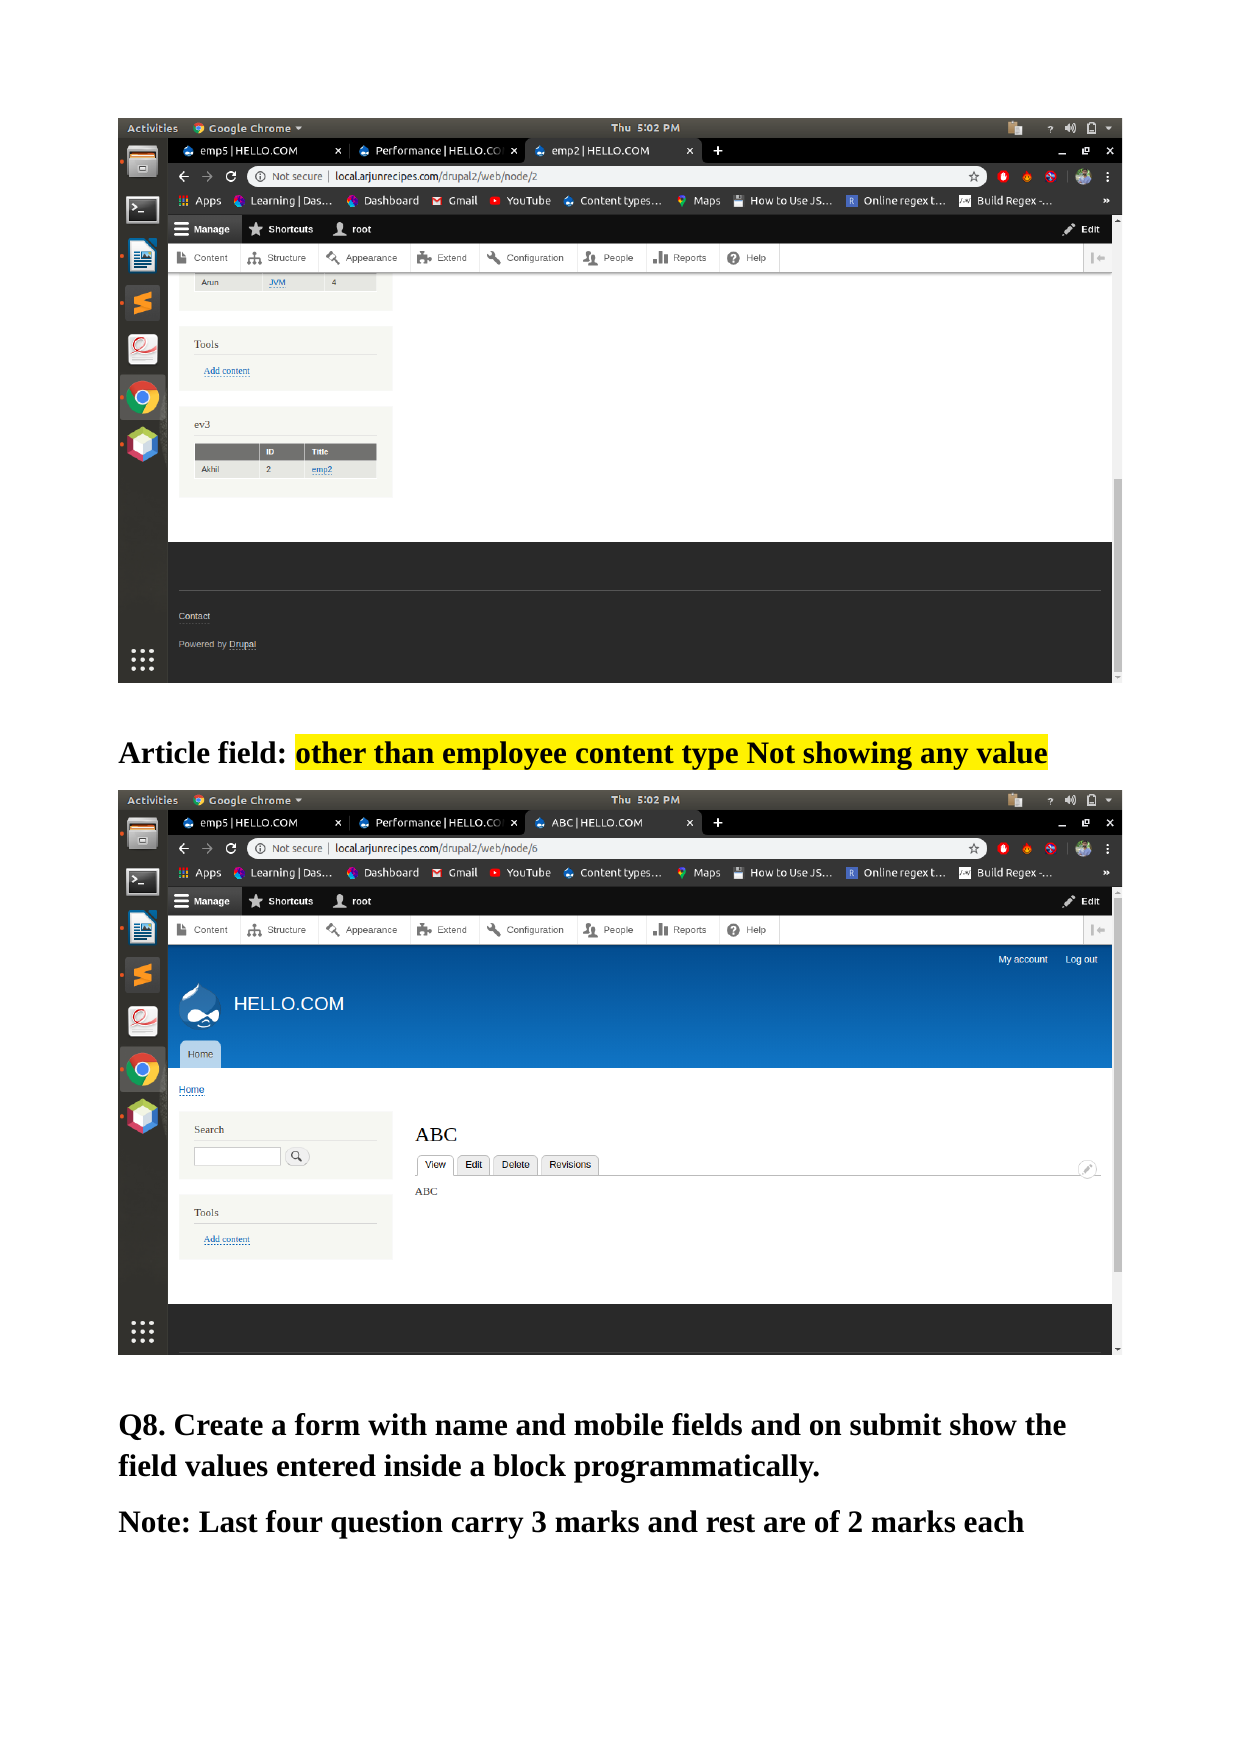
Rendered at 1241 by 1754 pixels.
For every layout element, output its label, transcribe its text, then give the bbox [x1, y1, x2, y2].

text Article field: other than employee content type Not showing any value [118, 734, 1122, 770]
picture [118, 790, 1123, 1355]
text Q8. Create a form with name and mobile fields and on submit show the field values entered inside a block programmatically. [118, 1406, 1122, 1484]
text Note: Last four question carry 3 marks and rest are of 2 marks each [118, 1503, 1122, 1539]
picture [118, 118, 1123, 683]
